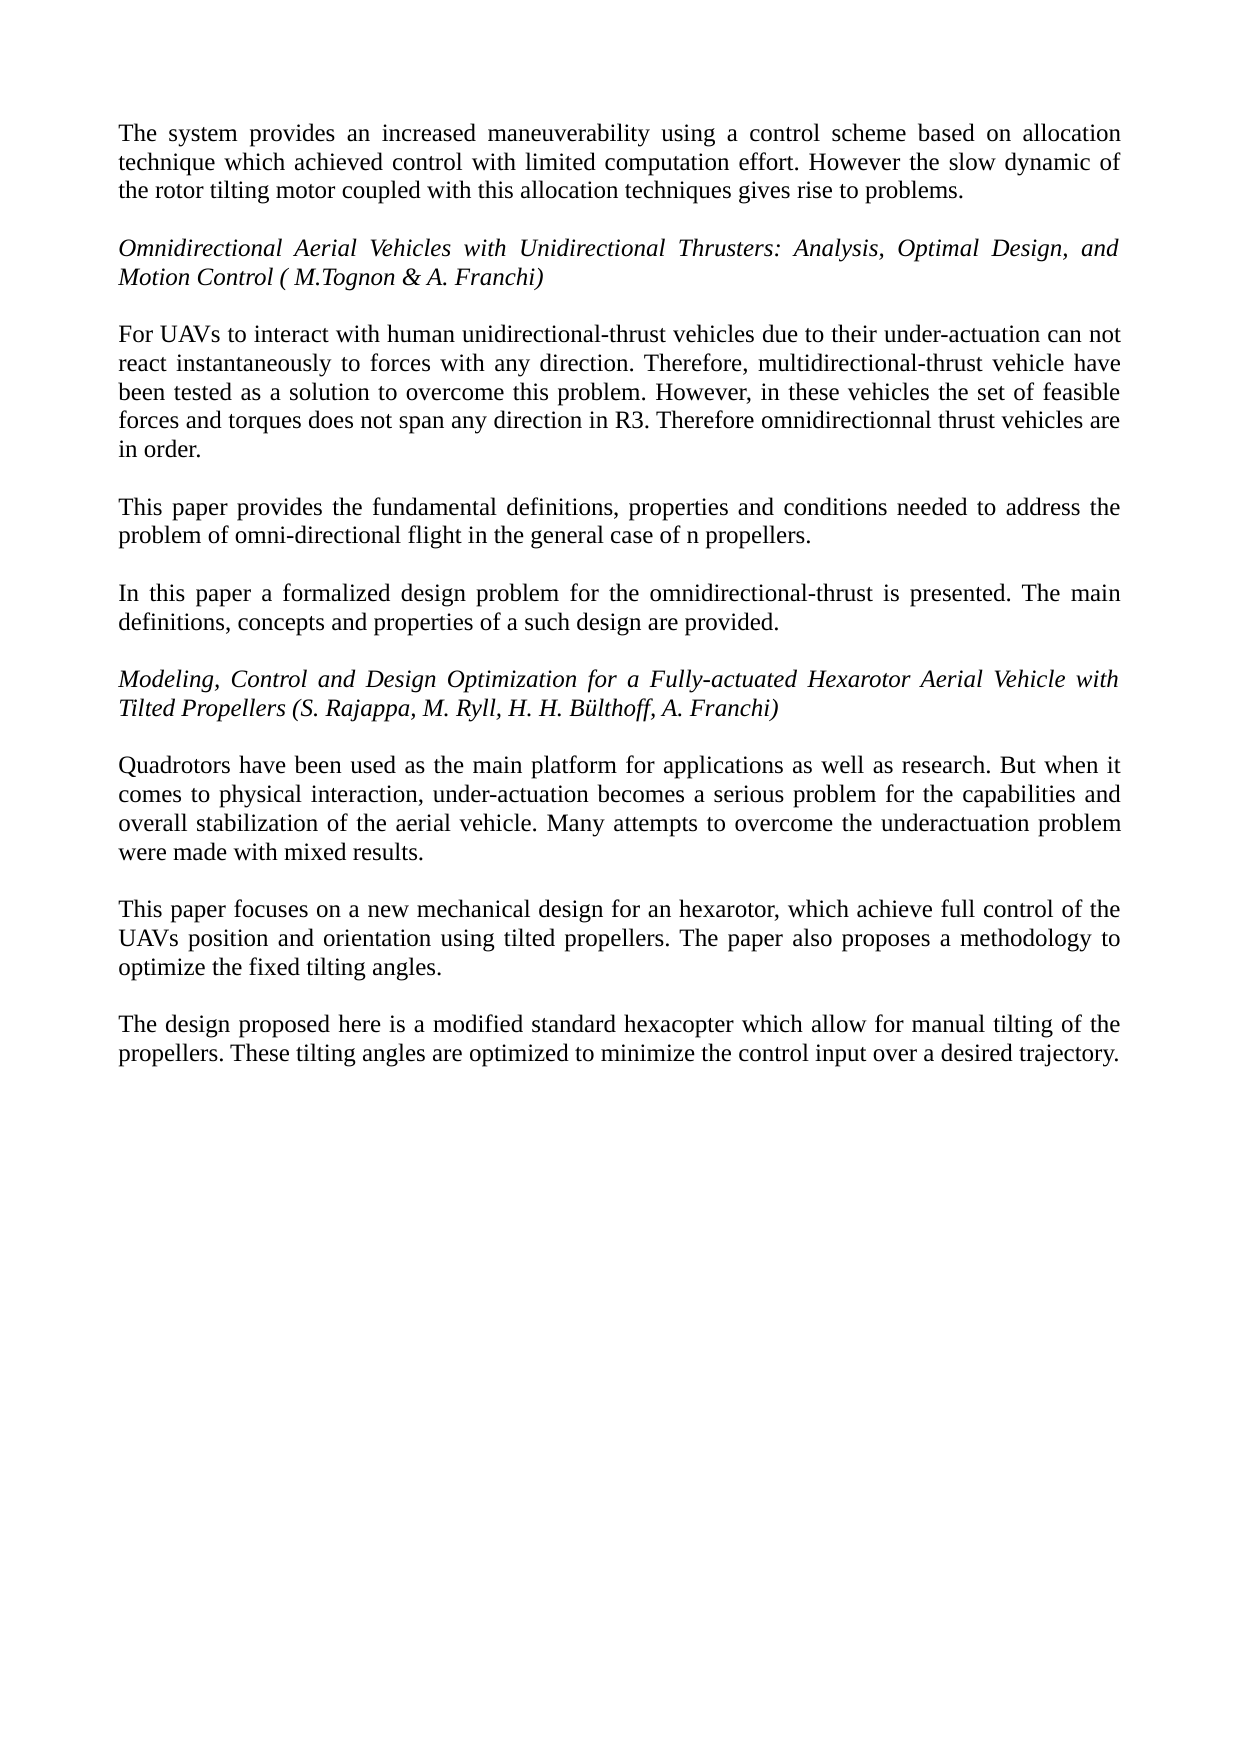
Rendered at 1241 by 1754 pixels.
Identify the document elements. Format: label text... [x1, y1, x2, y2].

text This paper provides the fundamental definitions, properties and conditions needed to address the problem of omni-directional flight in the general case of n propellers. [118, 492, 1122, 549]
text In this paper a formalized design problem for the omnidirectional-thrust is presented. The main definitions, concepts and properties of a such design are provided. [118, 578, 1122, 636]
text The system provides an increased maneuverability using a control scheme based on allocation technique which achieved control with limited computation effort. However the slow dynamic of the rotor tilting motor coupled with this allocation techniques gives rise to problems. [118, 118, 1122, 204]
text This paper focuses on a new mechanical design for an hexarotor, which achieve full control of the UAVs position and orientation using tilted propellers. The paper also proposes a methodology to optimize the fixed tilting angles. [118, 894, 1122, 981]
text For UAVs to interact with human unidirectional-thrust vehicles due to their under-actuation can not react instantaneously to forces with any direction. Therefore, multidirectional-thrust vehicle have been tested as a solution to overcome this problem. However, in these vehicles the set of feasible forces and torques does not span any direction in R3. Therefore omnidirectionnal thrust vehicles are in order. [118, 319, 1122, 463]
text Omnidirectional Aerial Vehicles with Unidirectional Thrusters: Analysis, Optimal Design, and Motion Control ( M.Tognon & A. Franchi) [118, 233, 1122, 291]
text Quadrotors have been used as the main platform for applications as well as research. But when it comes to physical interaction, under-actuation becomes a serious problem for the capabilities and overall stabilization of the aerial vehicle. Many attempts to overcome the underactuation problem were made with mixed results. [118, 751, 1122, 866]
text Modeling, Control and Design Optimization for a Fully-actuated Hexarotor Aerial Vehicle with Tilted Propellers (S. Rajappa, M. Ryll, H. H. Bülthoff, A. Franchi) [118, 664, 1122, 722]
text The design proposed here is a modified standard hexacopter which allow for manual tilting of the propellers. These tilting angles are optimized to minimize the control input over a desired trajectory. [118, 1009, 1122, 1067]
